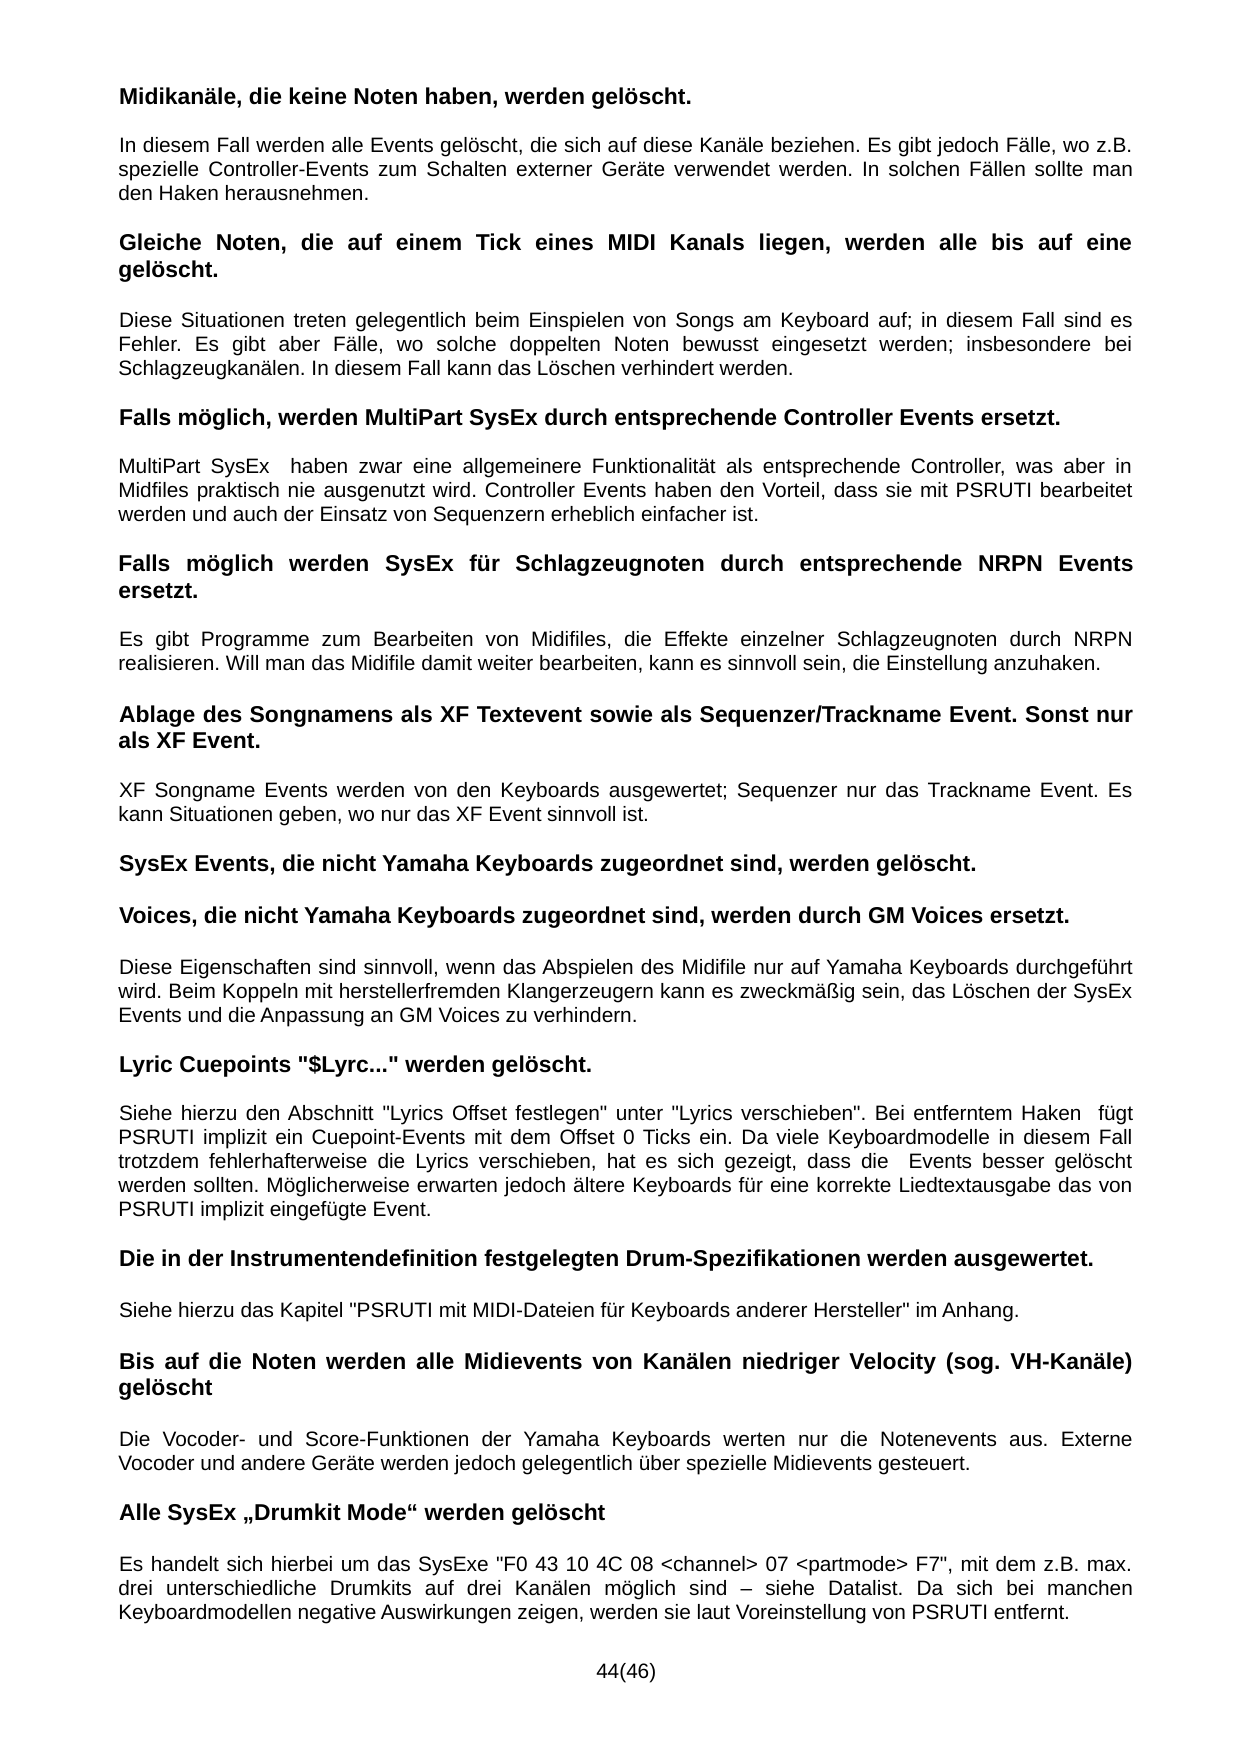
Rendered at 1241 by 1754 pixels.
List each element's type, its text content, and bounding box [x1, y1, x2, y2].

text XF Songname Events werden von den Keyboards ausgewertet; Sequenzer nur das Trackname Event. Es kann Situationen geben, wo nur das XF Event sinnvoll ist. [118, 778, 1134, 826]
text Midikanäle, die keine Noten haben, werden gelöscht. [118, 83, 1134, 109]
text Falls möglich werden SysEx für Schlagzeugnoten durch entsprechende NRPN Events ersetzt. [118, 550, 1134, 603]
text Lyric Cuepoints "$Lyrc..." werden gelöscht. [118, 1051, 1134, 1077]
text Siehe hierzu das Kapitel "PSRUTI mit MIDI-Dateien für Keyboards anderer Hersteller" im Anhang. [118, 1298, 1134, 1322]
text Es handelt sich hierbei um das SysExe "F0 43 10 4C 08 <channel> 07 <partmode> F7", mit dem z.B. max. drei unterschiedliche Drumkits auf drei Kanälen möglich sind – siehe Datalist. Da sich bei manchen Keyboardmodellen negative Auswirkungen zeigen, werden sie laut Voreinstellung von PSRUTI entfernt. [118, 1552, 1134, 1623]
text MultiPart SysEx haben zwar eine allgemeinere Funktionalität als entsprechende Controller, was aber in Midfiles praktisch nie ausgenutzt wird. Controller Events haben den Vorteil, dass sie mit PSRUTI bearbeitet werden und auch der Einsatz von Sequenzern erheblich einfacher ist. [118, 454, 1134, 526]
text Diese Eigenschaften sind sinnvoll, wenn das Abspielen des Midifile nur auf Yamaha Keyboards durchgeführt wird. Beim Koppeln mit herstellerfremden Klangerzeugern kann es zweckmäßig sein, das Löschen der SysEx Events und die Anpassung an GM Voices zu verhindern. [118, 955, 1134, 1027]
text Ablage des Songnamens als XF Textevent sowie als Sequenzer/Trackname Event. Sonst nur als XF Event. [118, 701, 1134, 754]
text Die Vocoder- und Score-Funktionen der Yamaha Keyboards werten nur die Notenevents aus. Externe Vocoder und andere Geräte werden jedoch gelegentlich über spezielle Midievents gesteuert. [118, 1427, 1134, 1475]
text Es gibt Programme zum Bearbeiten von Midifiles, die Effekte einzelner Schlagzeugnoten durch NRPN realisieren. Will man das Midifile damit weiter bearbeiten, kann es sinnvoll sein, die Einstellung anzuhaken. [118, 627, 1134, 675]
text Siehe hierzu den Abschnitt "Lyrics Offset festlegen" unter "Lyrics verschieben". Bei entferntem Haken fügt PSRUTI implizit ein Cuepoint-Events mit dem Offset 0 Ticks ein. Da viele Keyboardmodelle in diesem Fall trotzdem fehlerhafterweise die Lyrics verschieben, hat es sich gezeigt, dass die Events besser gelöscht werden sollten. Möglicherweise erwarten jedoch ältere Keyboards für eine korrekte Liedtextausgabe das von PSRUTI implizit eingefügte Event. [118, 1101, 1134, 1221]
text Alle SysEx „Drumkit Mode“ werden gelöscht [118, 1499, 1134, 1525]
text Bis auf die Noten werden alle Midievents von Kanälen niedriger Velocity (sog. VH-Kanäle) gelöscht [118, 1348, 1134, 1401]
text In diesem Fall werden alle Events gelöscht, die sich auf diese Kanäle beziehen. Es gibt jedoch Fälle, wo z.B. spezielle Controller-Events zum Schalten externer Geräte verwendet werden. In solchen Fällen sollte man den Haken herausnehmen. [118, 133, 1134, 205]
text SysEx Events, die nicht Yamaha Keyboards zugeordnet sind, werden gelöscht. [118, 850, 1134, 876]
text Voices, die nicht Yamaha Keyboards zugeordnet sind, werden durch GM Voices ersetzt. [118, 902, 1134, 929]
text Gleiche Noten, die auf einem Tick eines MIDI Kanals liegen, werden alle bis auf eine gelöscht. [118, 229, 1134, 282]
text Falls möglich, werden MultiPart SysEx durch entsprechende Controller Events ersetzt. [118, 404, 1134, 430]
text Die in der Instrumentendefinition festgelegten Drum-Spezifikationen werden ausgewertet. [118, 1245, 1134, 1271]
text Diese Situationen treten gelegentlich beim Einspielen von Songs am Keyboard auf; in diesem Fall sind es Fehler. Es gibt aber Fälle, wo solche doppelten Noten bewusst eingesetzt werden; insbesondere bei Schlagzeugkanälen. In diesem Fall kann das Löschen verhindert werden. [118, 308, 1134, 380]
